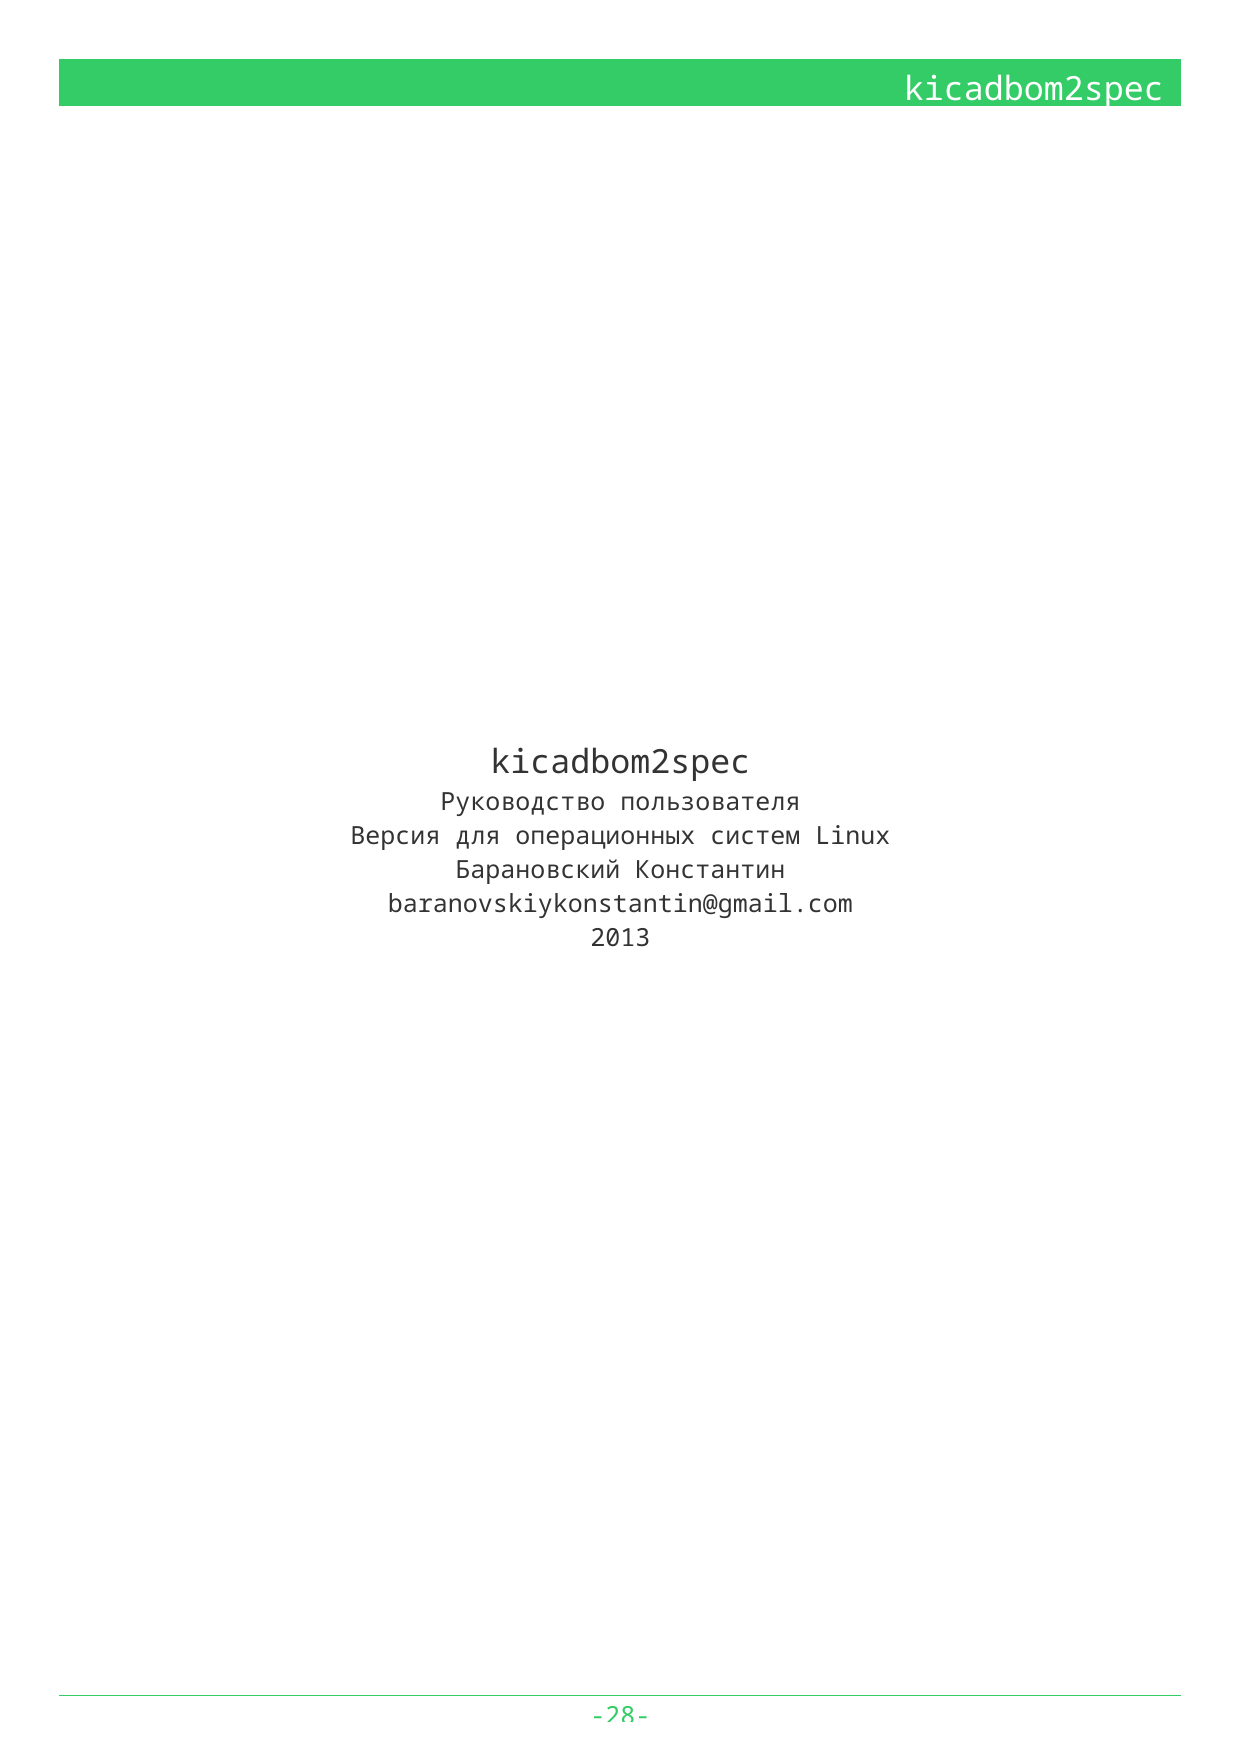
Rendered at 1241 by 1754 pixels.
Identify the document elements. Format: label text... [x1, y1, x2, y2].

text 2013 [59, 920, 1181, 954]
text baranovskiykonstantin@gmail.com [59, 886, 1181, 920]
text Руководство пользователя [59, 784, 1181, 818]
text kicadbom2spec [59, 738, 1181, 784]
text Барановский Константин [59, 852, 1181, 886]
text Версия для операционных систем Linux [59, 818, 1181, 852]
